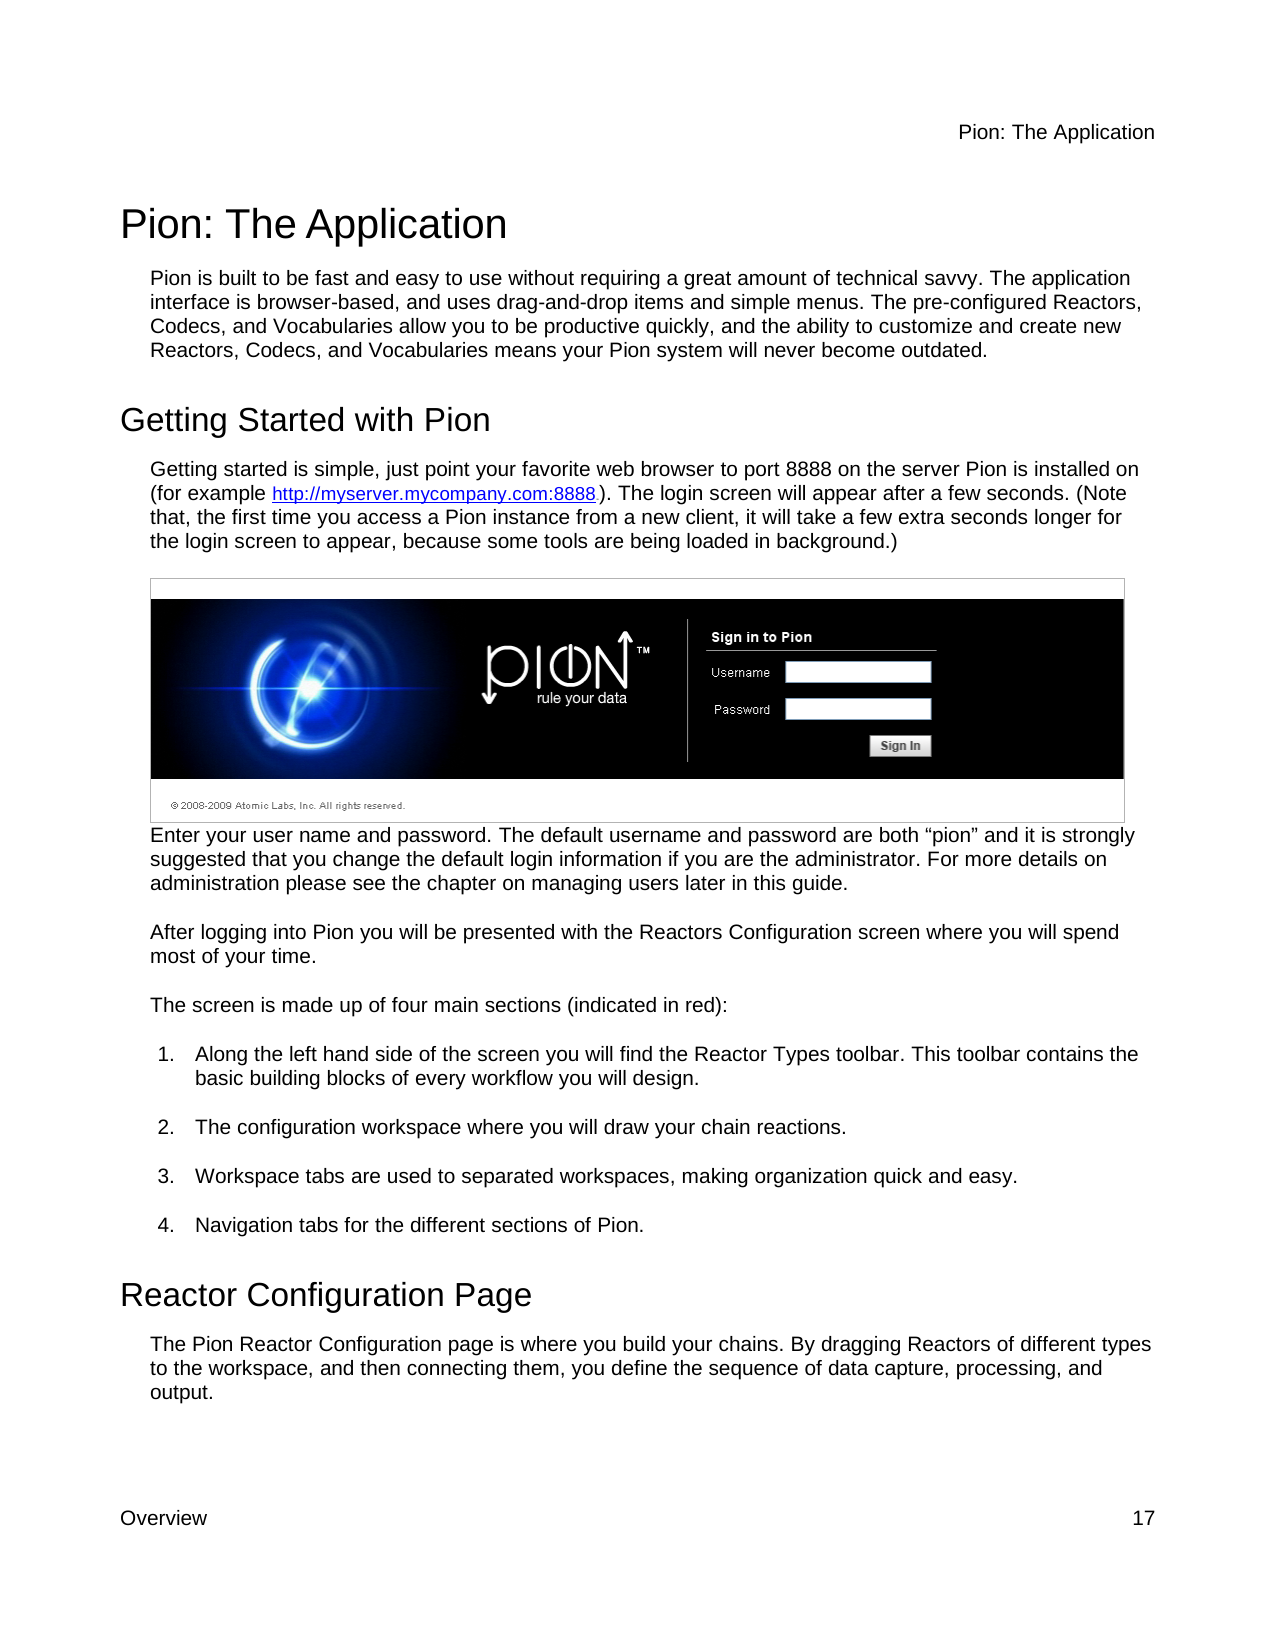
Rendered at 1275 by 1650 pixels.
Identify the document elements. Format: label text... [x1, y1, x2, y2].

text The Pion Reactor Configuration page is where you build your chains. By dragging Reactors of different types to the workspace, and then connecting them, you define the sequence of data capture, processing, and output. [150, 1332, 1155, 1404]
picture [151, 579, 1124, 822]
subtitle Reactor Configuration Page [120, 1275, 1155, 1313]
list Workspace tabs are used to separated workspaces, making organization quick and easy. [157, 1164, 1155, 1188]
text Pion is built to be fast and easy to use without requiring a great amount of technical savvy. The application interface is browser-based, and uses drag-and-drop items and simple menus. The pre-configured Reactors, Codecs, and Vocabularies allow you to be productive quickly, and the ability to customize and create new Reactors, Codecs, and Vocabularies means your Pion system will never become outdated. [150, 266, 1155, 362]
text The screen is made up of four main sections (indicated in red): [150, 993, 1155, 1017]
list The configuration workspace where you will draw your chain reactions. [157, 1115, 1155, 1139]
subtitle Pion: The Application [120, 199, 1155, 247]
text After logging into Pion you will be presented with the Reactors Configuration screen where you will spend most of your time. [150, 920, 1155, 968]
text Getting started is simple, just point your favorite web browser to port 8888 on the server Pion is installed on (for example http://myserver.mycompany.com:8888UH). The login screen will appear after a few seconds. (Note that, the first time you access a Pion instance from a new client, it will take a few extra seconds longer for the login screen to appear, because some tools are being loaded in background.) [150, 457, 1155, 553]
list Along the left hand side of the screen you will find the Reactor Types toolbar. This toolbar contains the basic building blocks of every workflow you will design. [157, 1042, 1155, 1090]
subtitle Getting Started with Pion [120, 399, 1155, 438]
text Enter your user name and password. The default username and password are both “pion” and it is strongly suggested that you change the default login information if you are the administrator. For more details on administration please see the chapter on managing users later in this guide. [150, 578, 1155, 895]
list Navigation tabs for the different sections of Pion. [157, 1213, 1155, 1237]
